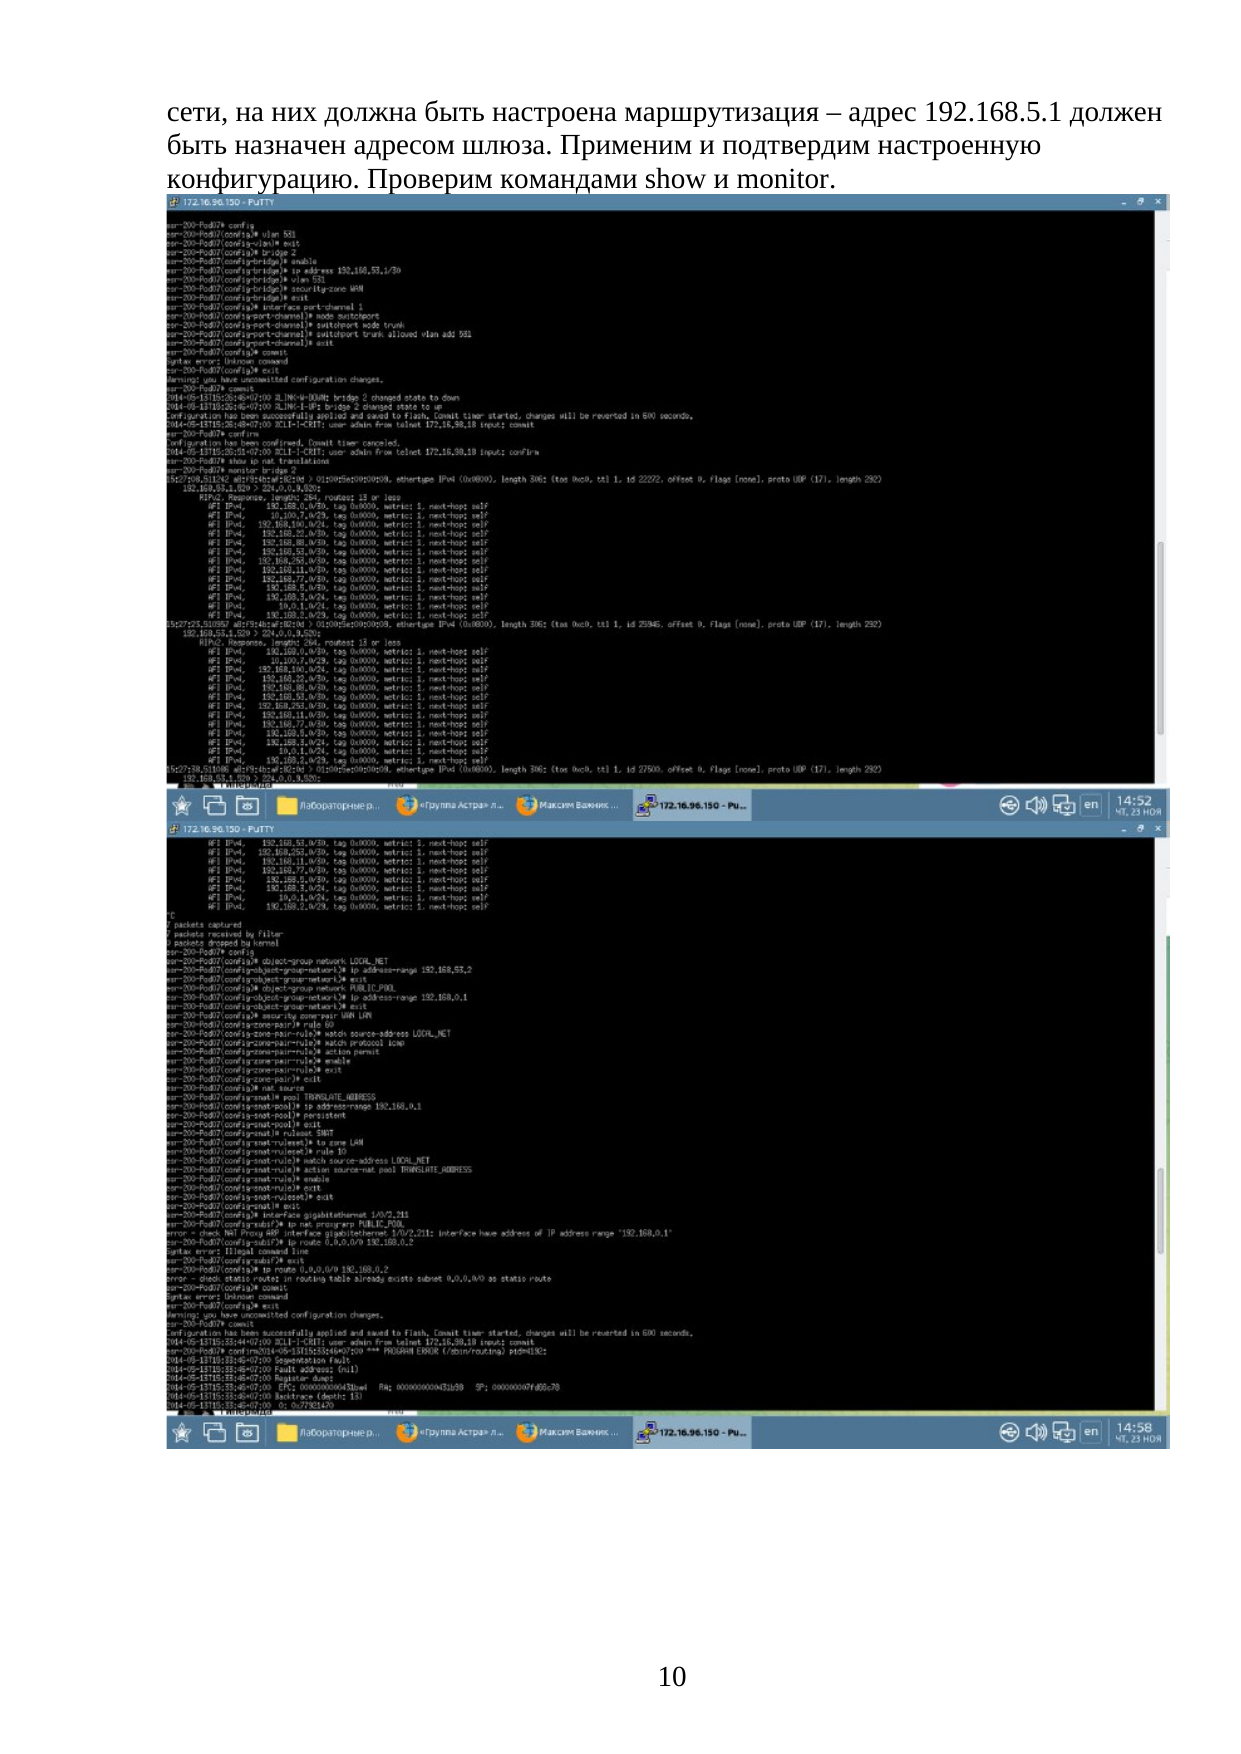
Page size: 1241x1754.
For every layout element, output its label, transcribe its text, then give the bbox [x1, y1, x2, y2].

picture [166, 194, 1170, 1449]
text сети, на них должна быть настроена маршрутизация – адрес 192.168.5.1 должен быть назначен адресом шлюза. Применим и подтвердим настроенную конфигурацию. Проверим командами show и monitor. [167, 94, 1169, 194]
